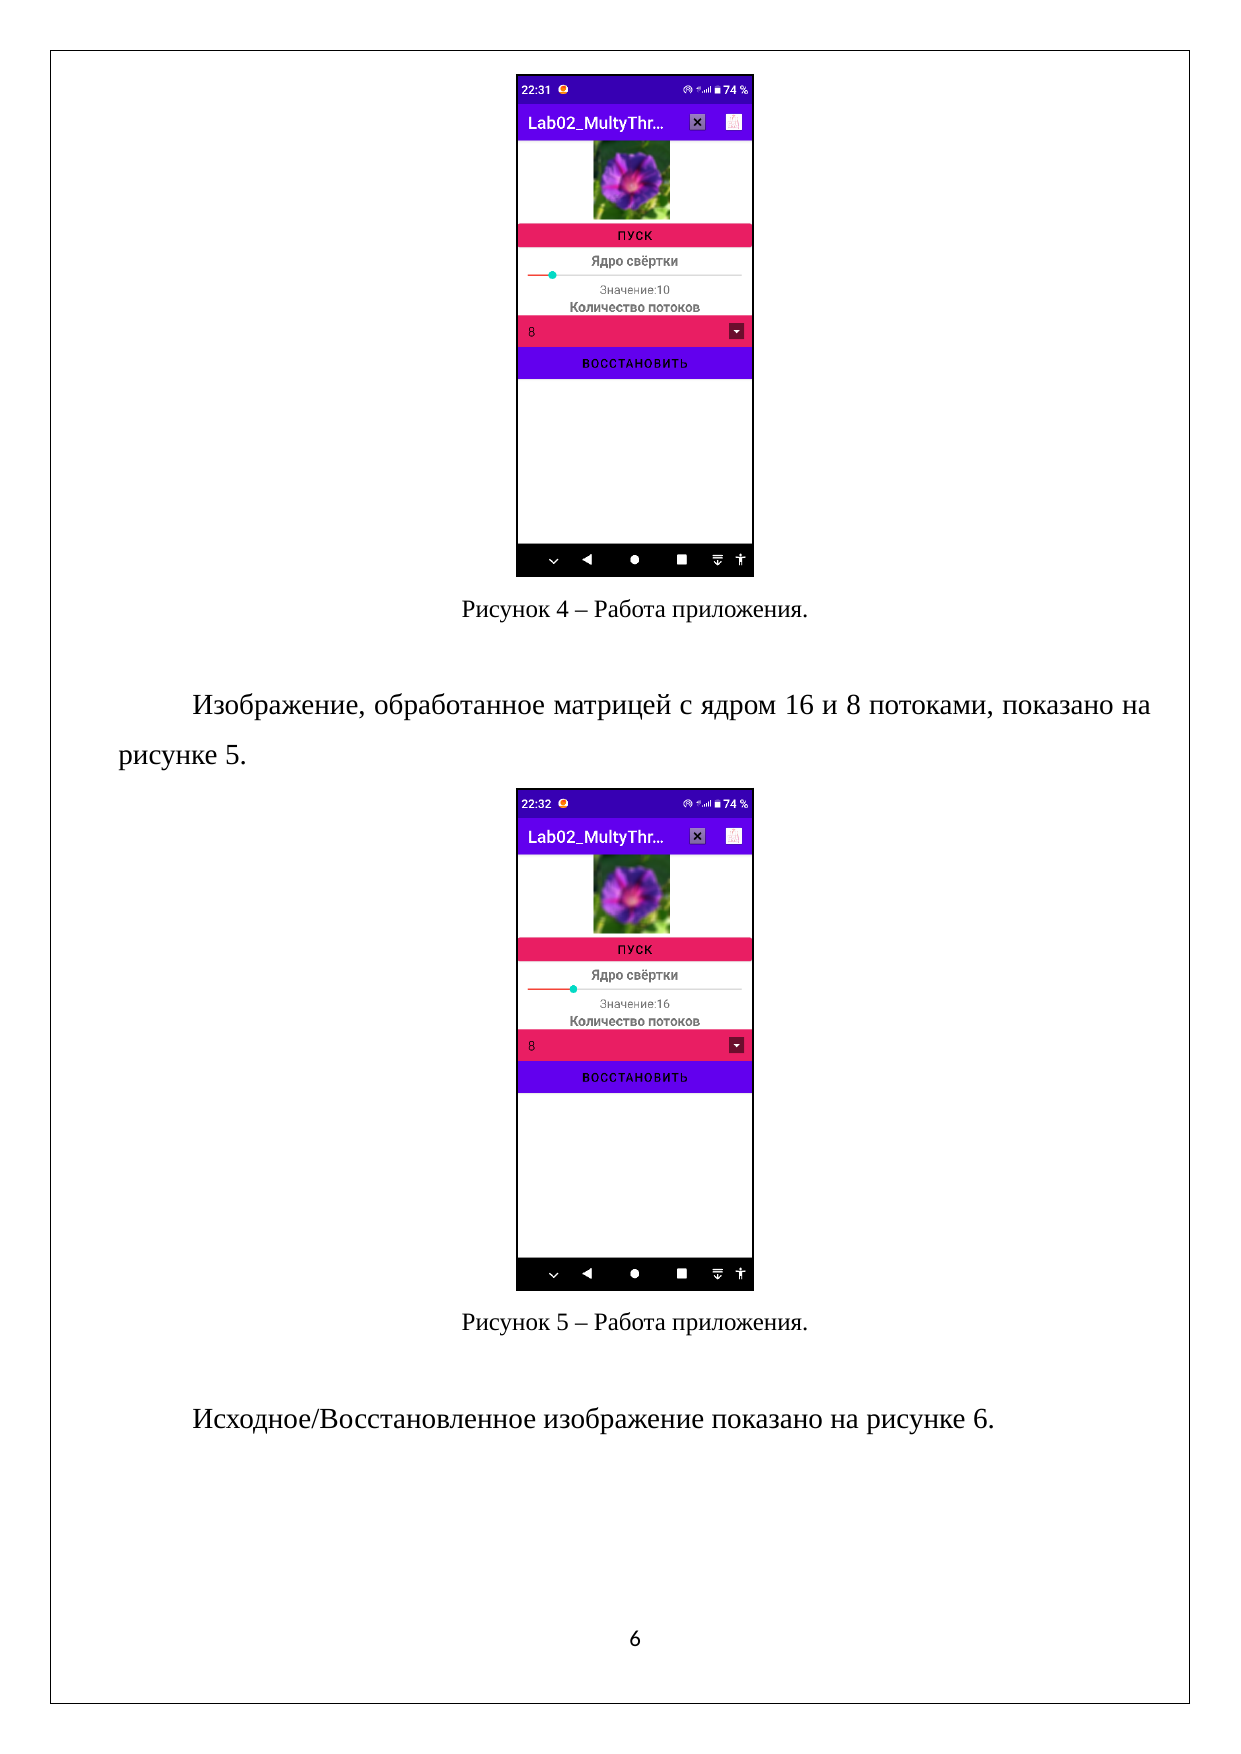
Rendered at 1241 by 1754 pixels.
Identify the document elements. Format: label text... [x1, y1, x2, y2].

text Изображение, обработанное матрицей с ядром 16 и 8 потоками, показано на рисунке 5. [118, 687, 1152, 771]
text Рисунок 5 – Работа приложения. [118, 1307, 1152, 1336]
text Исходное/Восстановленное изображение показано на рисунке 6. [118, 1401, 1152, 1434]
text Рисунок 4 – Работа приложения. [118, 594, 1152, 622]
